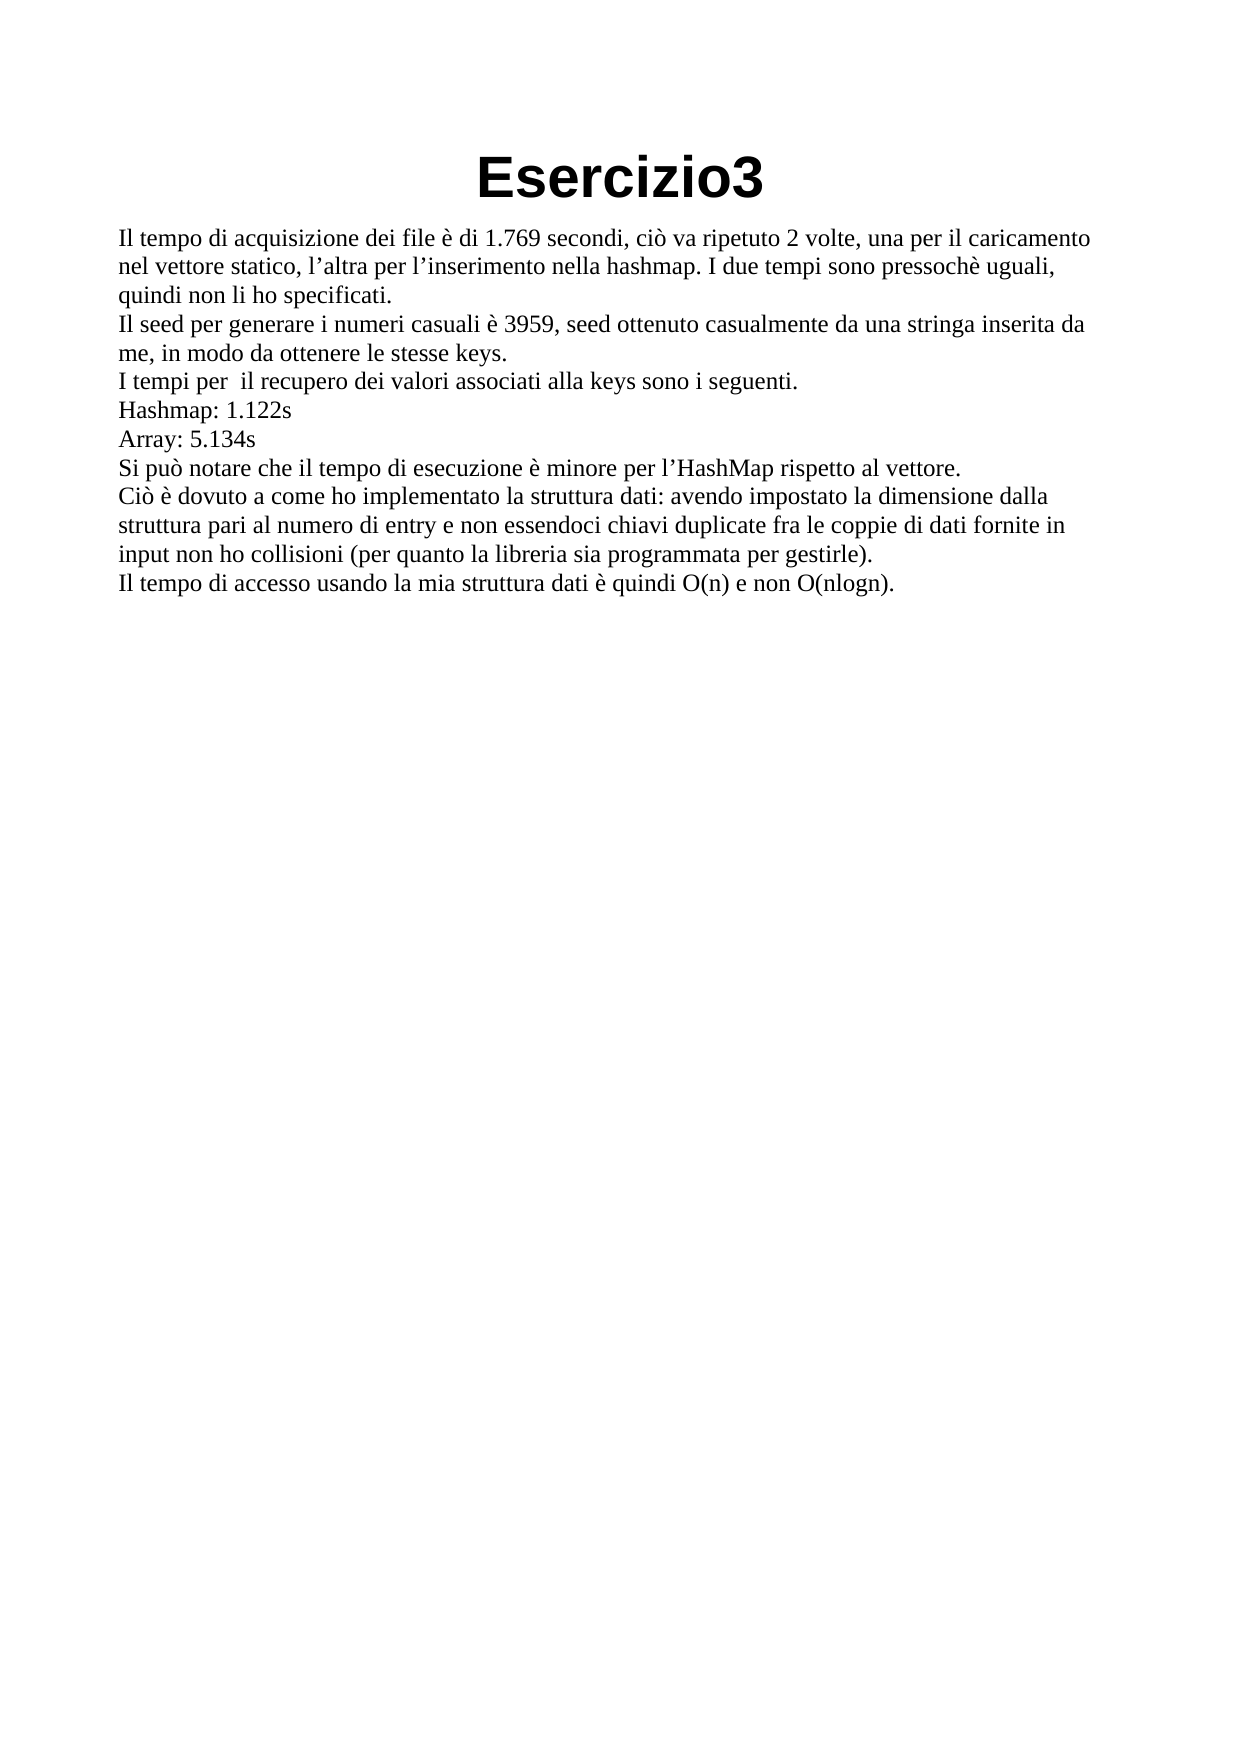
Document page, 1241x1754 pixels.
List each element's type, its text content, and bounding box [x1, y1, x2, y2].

text Si può notare che il tempo di esecuzione è minore per l’HashMap rispetto al vettore. [118, 453, 1122, 481]
text Hashmap: 1.122s [118, 395, 1122, 424]
title Esercizio3 [118, 143, 1122, 210]
text Ciò è dovuto a come ho implementato la struttura dati: avendo impostato la dimensione dalla struttura pari al numero di entry e non essendoci chiavi duplicate fra le coppie di dati fornite in input non ho collisioni (per quanto la libreria sia programmata per gestirle). [118, 481, 1122, 568]
text Il tempo di accesso usando la mia struttura dati è quindi O(n) e non O(nlogn). [118, 568, 1122, 596]
text Il seed per generare i numeri casuali è 3959, seed ottenuto casualmente da una stringa inserita da me, in modo da ottenere le stesse keys. [118, 309, 1122, 366]
text I tempi per il recupero dei valori associati alla keys sono i seguenti. [118, 366, 1122, 395]
text Array: 5.134s [118, 424, 1122, 453]
text Il tempo di acquisizione dei file è di 1.769 secondi, ciò va ripetuto 2 volte, una per il caricamento nel vettore statico, l’altra per l’inserimento nella hashmap. I due tempi sono pressochè uguali, quindi non li ho specificati. [118, 223, 1122, 309]
